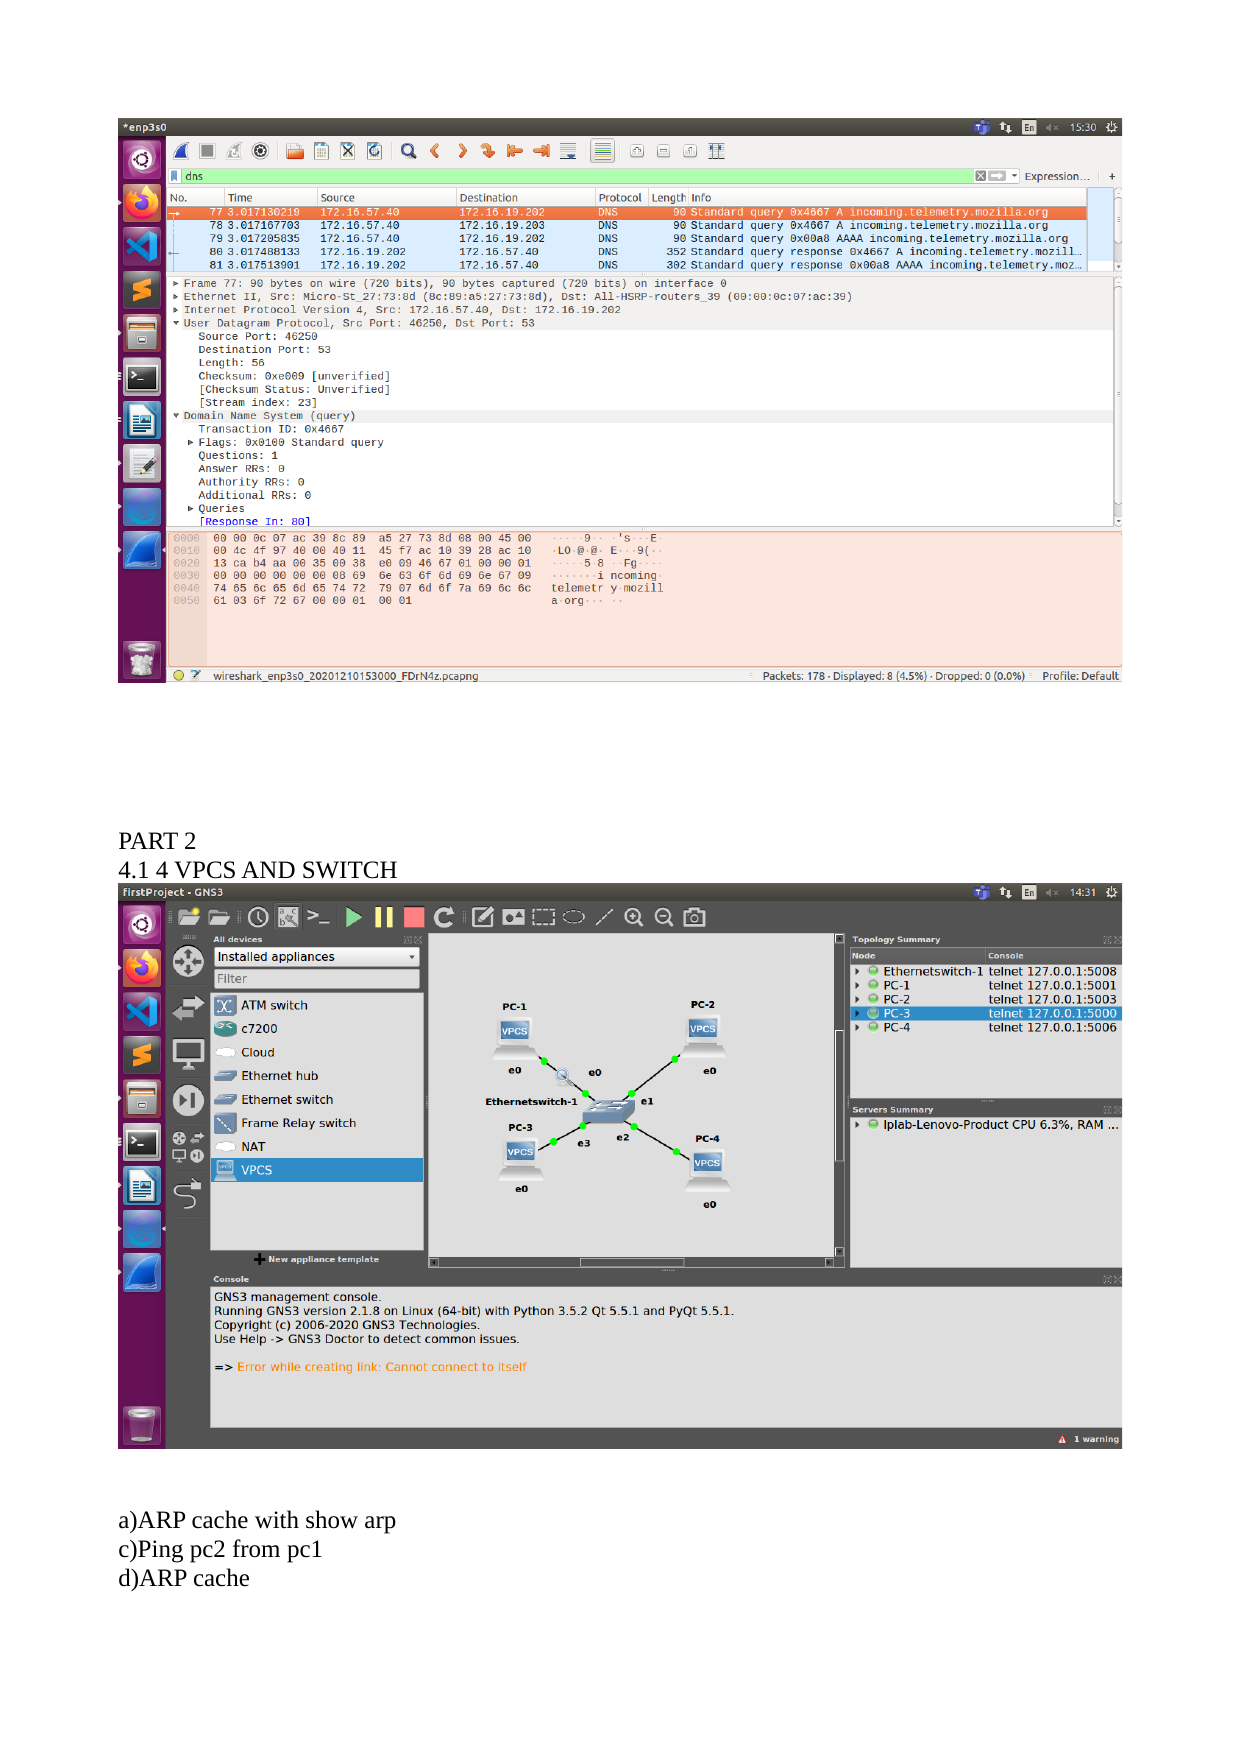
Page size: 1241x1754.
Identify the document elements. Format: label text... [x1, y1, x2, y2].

text d)ARP cache [118, 1563, 1122, 1592]
picture [118, 118, 1123, 683]
text c)Ping pc2 from pc1 [118, 1534, 1122, 1563]
text 4.1 4 VPCS AND SWITCH [118, 855, 1122, 883]
picture [118, 883, 1123, 1449]
text a)ARP cache with show arp [118, 1506, 1122, 1534]
text PART 2 [118, 826, 1122, 855]
